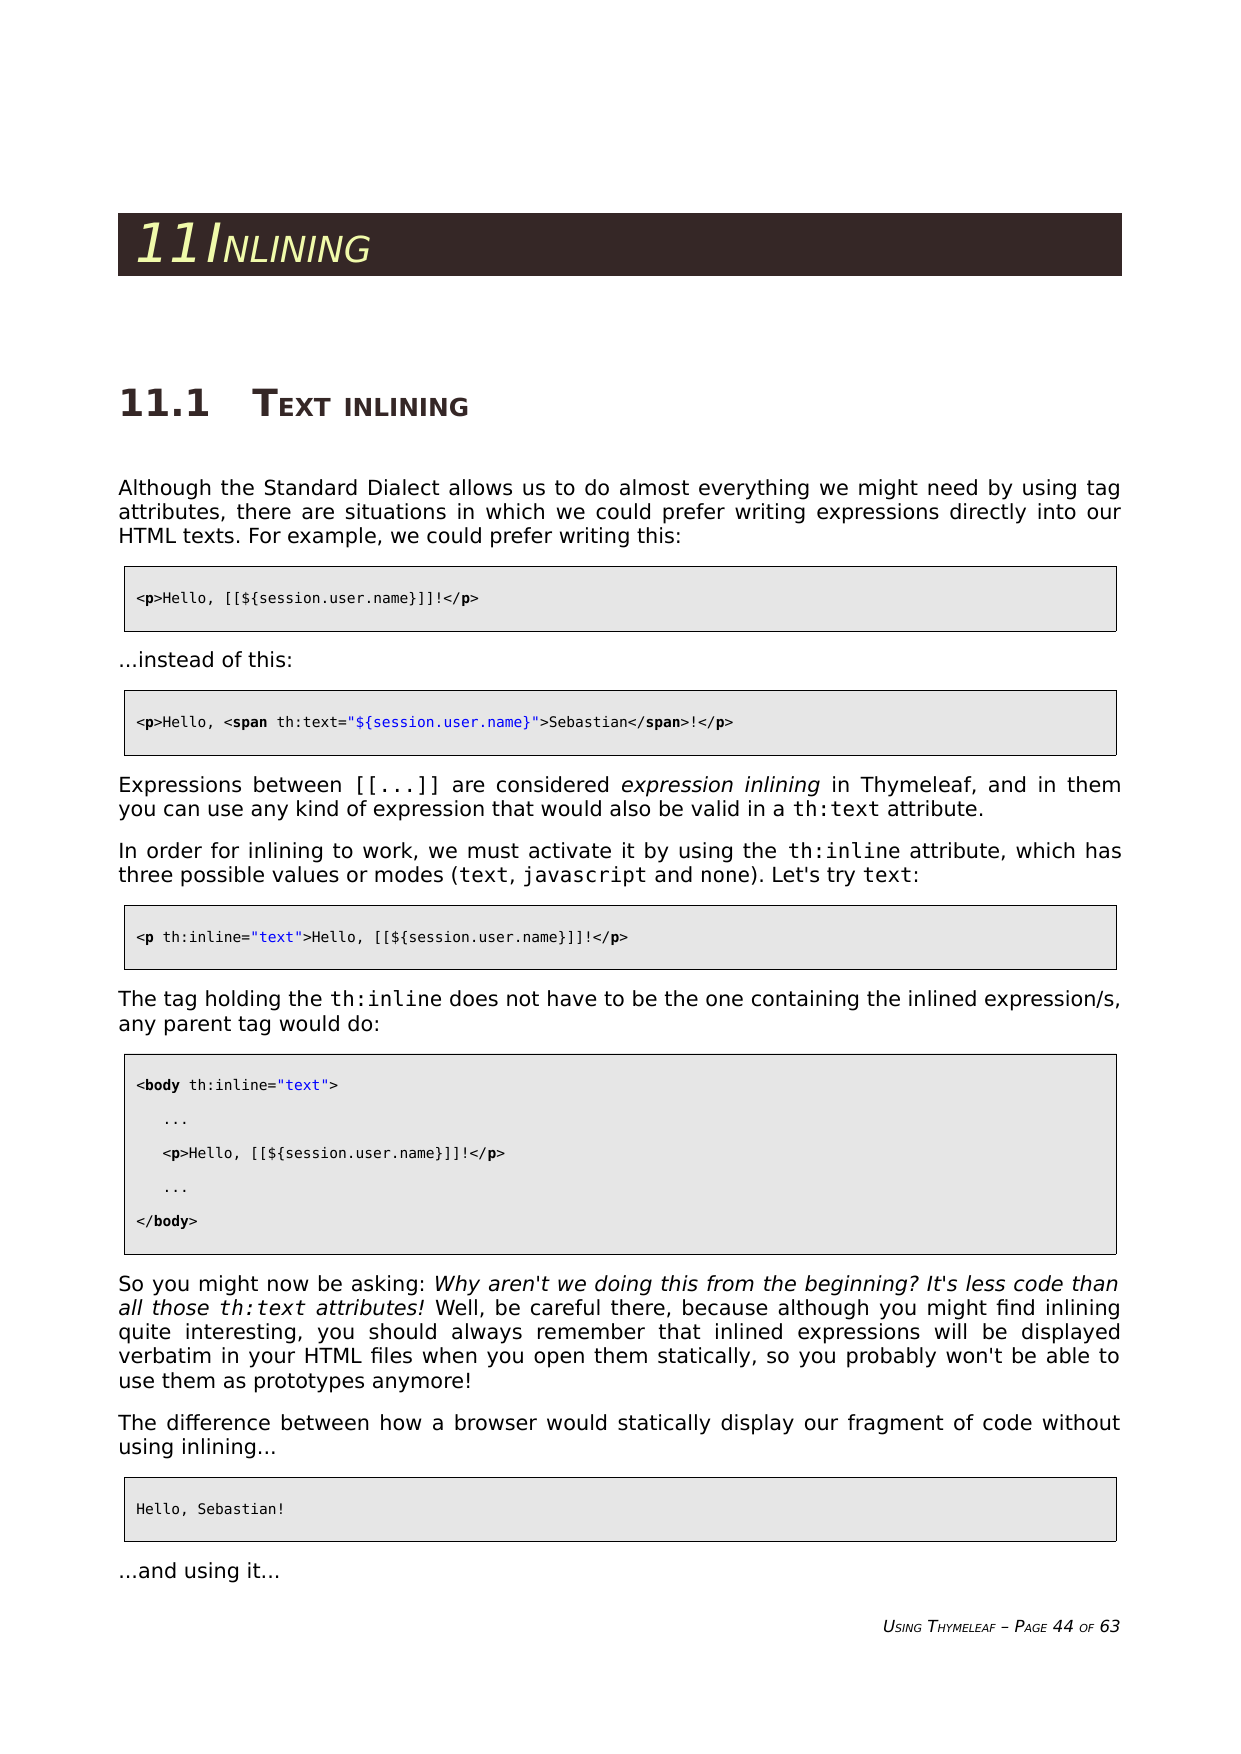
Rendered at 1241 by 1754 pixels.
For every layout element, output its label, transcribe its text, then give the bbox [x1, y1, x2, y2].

text The tag holding the th:inline does not have to be the one containing the inlined expression/s, any parent tag would do: [118, 987, 1122, 1036]
text <p>Hello, <span th:text="${session.user.name}">Sebastian</span>!</p> [125, 691, 1116, 755]
text ...and using it... [118, 1559, 1122, 1583]
text Expressions between [[...]] are considered expression inlining in Thymeleaf, and in them you can use any kind of expression that would also be valid in a th:text attribute. [118, 773, 1122, 821]
text <p>Hello, [[${session.user.name}]]!</p> [125, 567, 1116, 631]
subtitle Text inlining [118, 382, 1122, 426]
text Hello, Sebastian! [125, 1478, 1116, 1541]
text <body th:inline="text"> ... <p>Hello, [[${session.user.name}]]!</p> ... </body> [125, 1055, 1116, 1254]
text In order for inlining to work, we must activate it by using the th:inline attribute, which has three possible values or modes (text, javascript and none). Let's try text: [118, 839, 1122, 887]
subtitle Inlining [118, 213, 1122, 276]
text ...instead of this: [118, 648, 1122, 673]
text The difference between how a browser would statically display our fragment of code without using inlining... [118, 1411, 1122, 1459]
text Although the Standard Dialect allows us to do almost everything we might need by using tag attributes, there are situations in which we could prefer writing expressions directly into our HTML texts. For example, we could prefer writing this: [118, 476, 1122, 548]
text <p th:inline="text">Hello, [[${session.user.name}]]!</p> [125, 906, 1116, 969]
text So you might now be asking: Why aren't we doing this from the beginning? It's less code than all those th:text attributes! Well, be careful there, because although you might find inlining quite interesting, you should always remember that inlined expressions will be displayed verbatim in your HTML files when you open them statically, so you probably won't be able to use them as prototypes anymore! [118, 1272, 1122, 1393]
